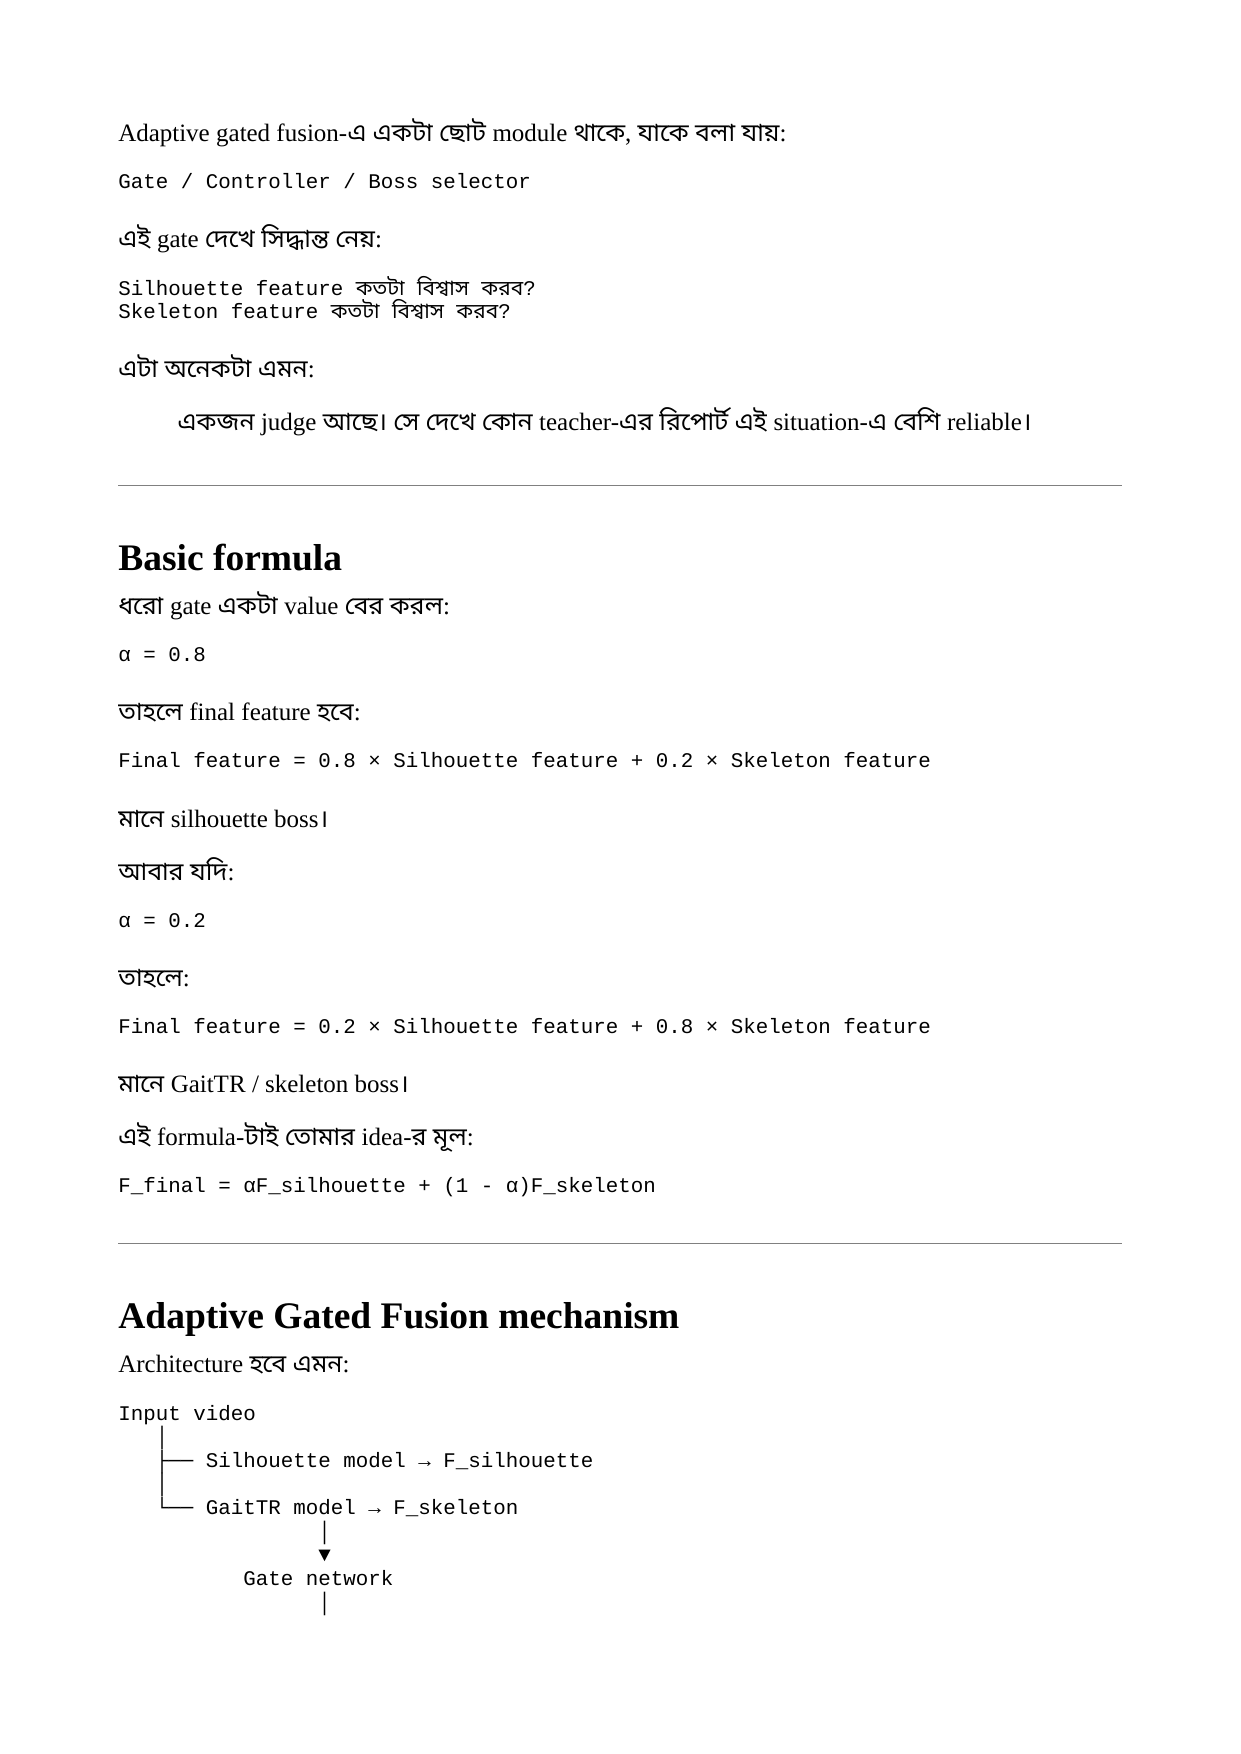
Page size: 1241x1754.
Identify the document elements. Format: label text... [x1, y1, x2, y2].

text └── GaitTR model → F_skeleton [118, 1497, 1122, 1521]
text │ [325, 1592, 1122, 1615]
text Architecture হবে এমন: [118, 1349, 1122, 1383]
text একজন judge আছে। সে দেখে কোন teacher-এর রিপোর্ট এই situation-এ বেশি reliable। [177, 407, 1063, 441]
text Skeleton feature কতটা বিশ্বাস করব? [118, 301, 1122, 325]
text │ [118, 1521, 324, 1544]
text ├── Silhouette model → F_silhouette [118, 1450, 161, 1473]
text │ [118, 1473, 1122, 1497]
text এই gate দেখে সিদ্ধান্ত নেয়: [118, 224, 1122, 258]
text α = 0.2 [118, 910, 1122, 933]
text ├── Silhouette model → F_silhouette [162, 1450, 1122, 1473]
text F_final = αF_silhouette + (1 - α)F_skeleton [118, 1176, 1122, 1199]
text Final feature = 0.2 × Silhouette feature + 0.8 × Skeleton feature [118, 1016, 1122, 1040]
text Gate / Controller / Boss selector [118, 171, 1122, 195]
text আবার যদি: [118, 857, 1122, 890]
text Input video [118, 1402, 1122, 1426]
text মানে GaitTR / skeleton boss। [118, 1069, 1122, 1103]
text ধরো gate একটা value বের করল: [118, 591, 1122, 625]
subtitle Basic formula [118, 536, 1122, 579]
text এই formula-টাই তোমার idea-র মূল: [118, 1122, 1122, 1156]
text ▼ [118, 1544, 1122, 1568]
text │ [118, 1426, 1122, 1450]
text Gate network [118, 1568, 1122, 1592]
text α = 0.8 [118, 644, 1122, 668]
subtitle Adaptive Gated Fusion mechanism [118, 1294, 1122, 1337]
text │ [325, 1521, 1122, 1544]
text এটা অনেকটা এমন: [118, 354, 1122, 388]
text তাহলে: [118, 963, 1122, 997]
text মানে silhouette boss। [118, 804, 1122, 837]
text তাহলে final feature হবে: [118, 697, 1122, 731]
text Final feature = 0.8 × Silhouette feature + 0.2 × Skeleton feature [118, 751, 1122, 774]
text │ [118, 1592, 324, 1615]
text Adaptive gated fusion-এ একটা ছোট module থাকে, যাকে বলা যায়: [118, 118, 1122, 152]
text Silhouette feature কতটা বিশ্বাস করব? [118, 277, 1122, 301]
